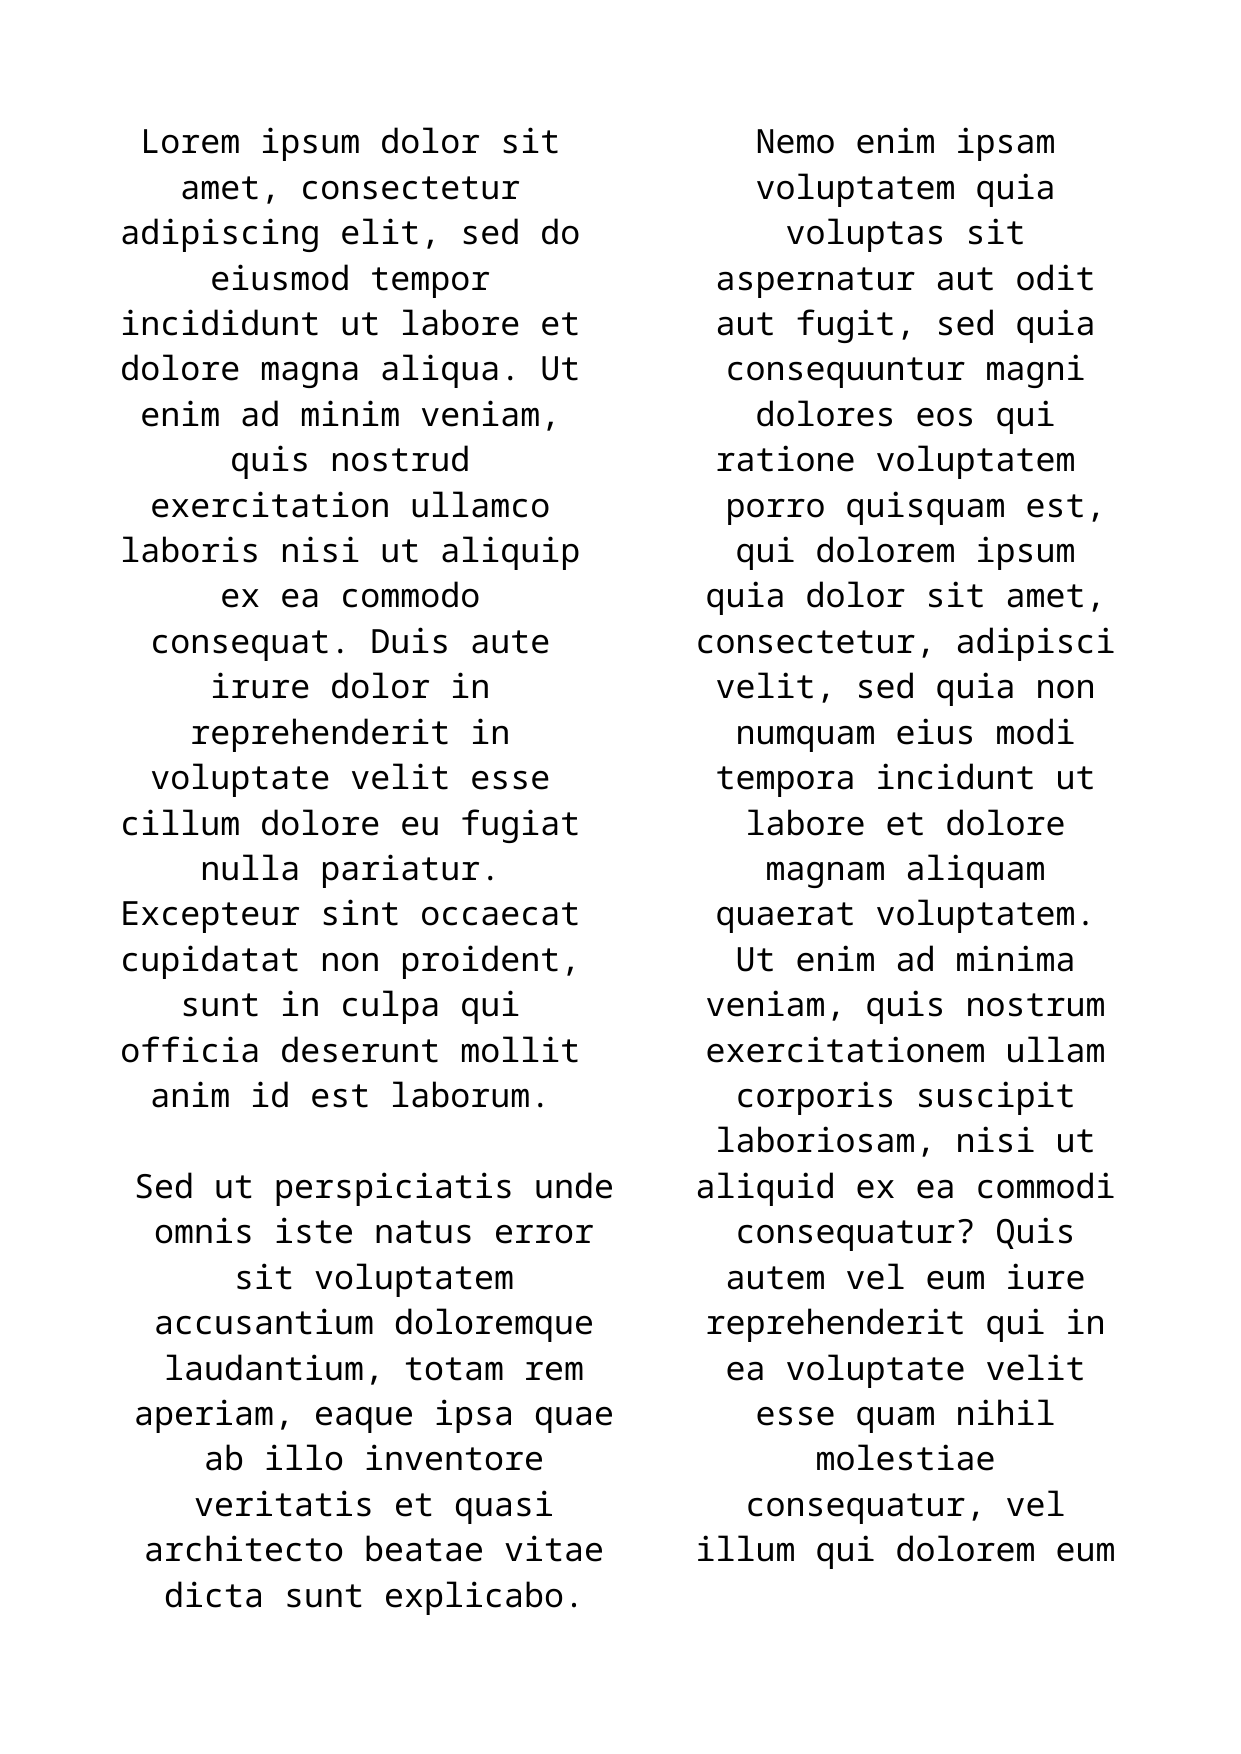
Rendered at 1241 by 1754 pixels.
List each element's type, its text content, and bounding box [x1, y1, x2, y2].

text Lorem ipsum dolor sit amet, consectetur adipiscing elit, sed do eiusmod tempor incididunt ut labore et dolore magna aliqua. Ut enim ad minim veniam, quis nostrud exercitation ullamco laboris nisi ut aliquip ex ea commodo consequat. Duis aute irure dolor in reprehenderit in voluptate velit esse cillum dolore eu fugiat nulla pariatur. Excepteur sint occaecat cupidatat non proident, sunt in culpa qui officia deserunt mollit anim id est laborum. [118, 118, 582, 1117]
text Sed ut perspiciatis unde omnis iste natus error sit voluptatem accusantium doloremque laudantium, totam rem aperiam, eaque ipsa quae ab illo inventore veritatis et quasi architecto beatae vitae dicta sunt explicabo. [118, 1163, 629, 1617]
text Nemo enim ipsam voluptatem quia voluptas sit aspernatur aut odit aut fugit, sed quia consequuntur magni dolores eos qui ratione voluptatem [689, 118, 1122, 481]
text porro quisquam est, qui dolorem ipsum quia dolor sit amet, consectetur, adipisci velit, sed quia non numquam eius modi tempora incidunt ut labore et dolore magnam aliquam quaerat voluptatem. Ut enim ad minima veniam, quis nostrum exercitationem ullam corporis suscipit laboriosam, nisi ut aliquid ex ea commodi consequatur? Quis autem vel eum iure reprehenderit qui in ea voluptate velit esse quam nihil molestiae consequatur, vel illum qui dolorem eum [689, 481, 1122, 1571]
